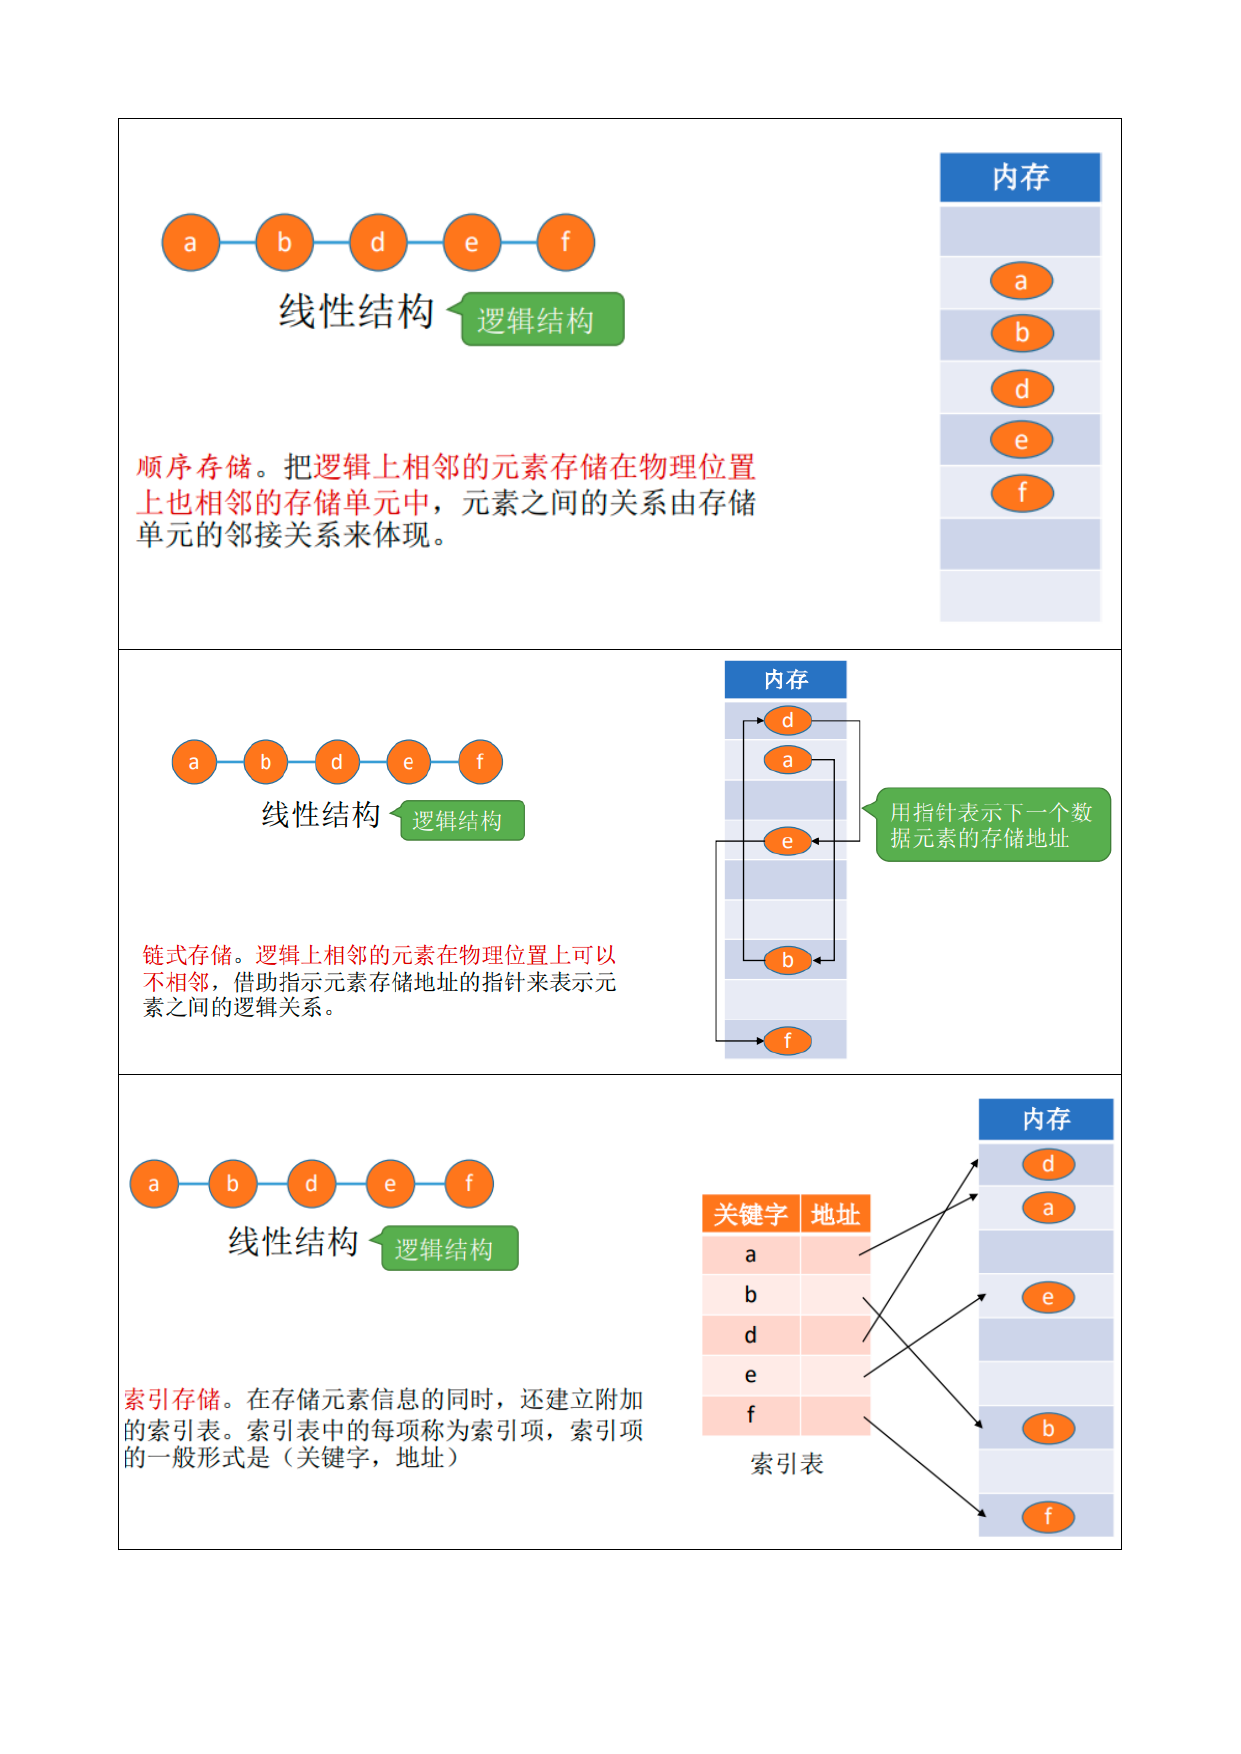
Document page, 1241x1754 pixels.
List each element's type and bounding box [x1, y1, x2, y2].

table_cell [119, 1075, 1121, 1549]
picture [125, 1081, 1116, 1544]
picture [125, 125, 1116, 644]
table_cell [119, 650, 1121, 1074]
picture [125, 656, 1116, 1069]
table_header [119, 119, 1121, 649]
